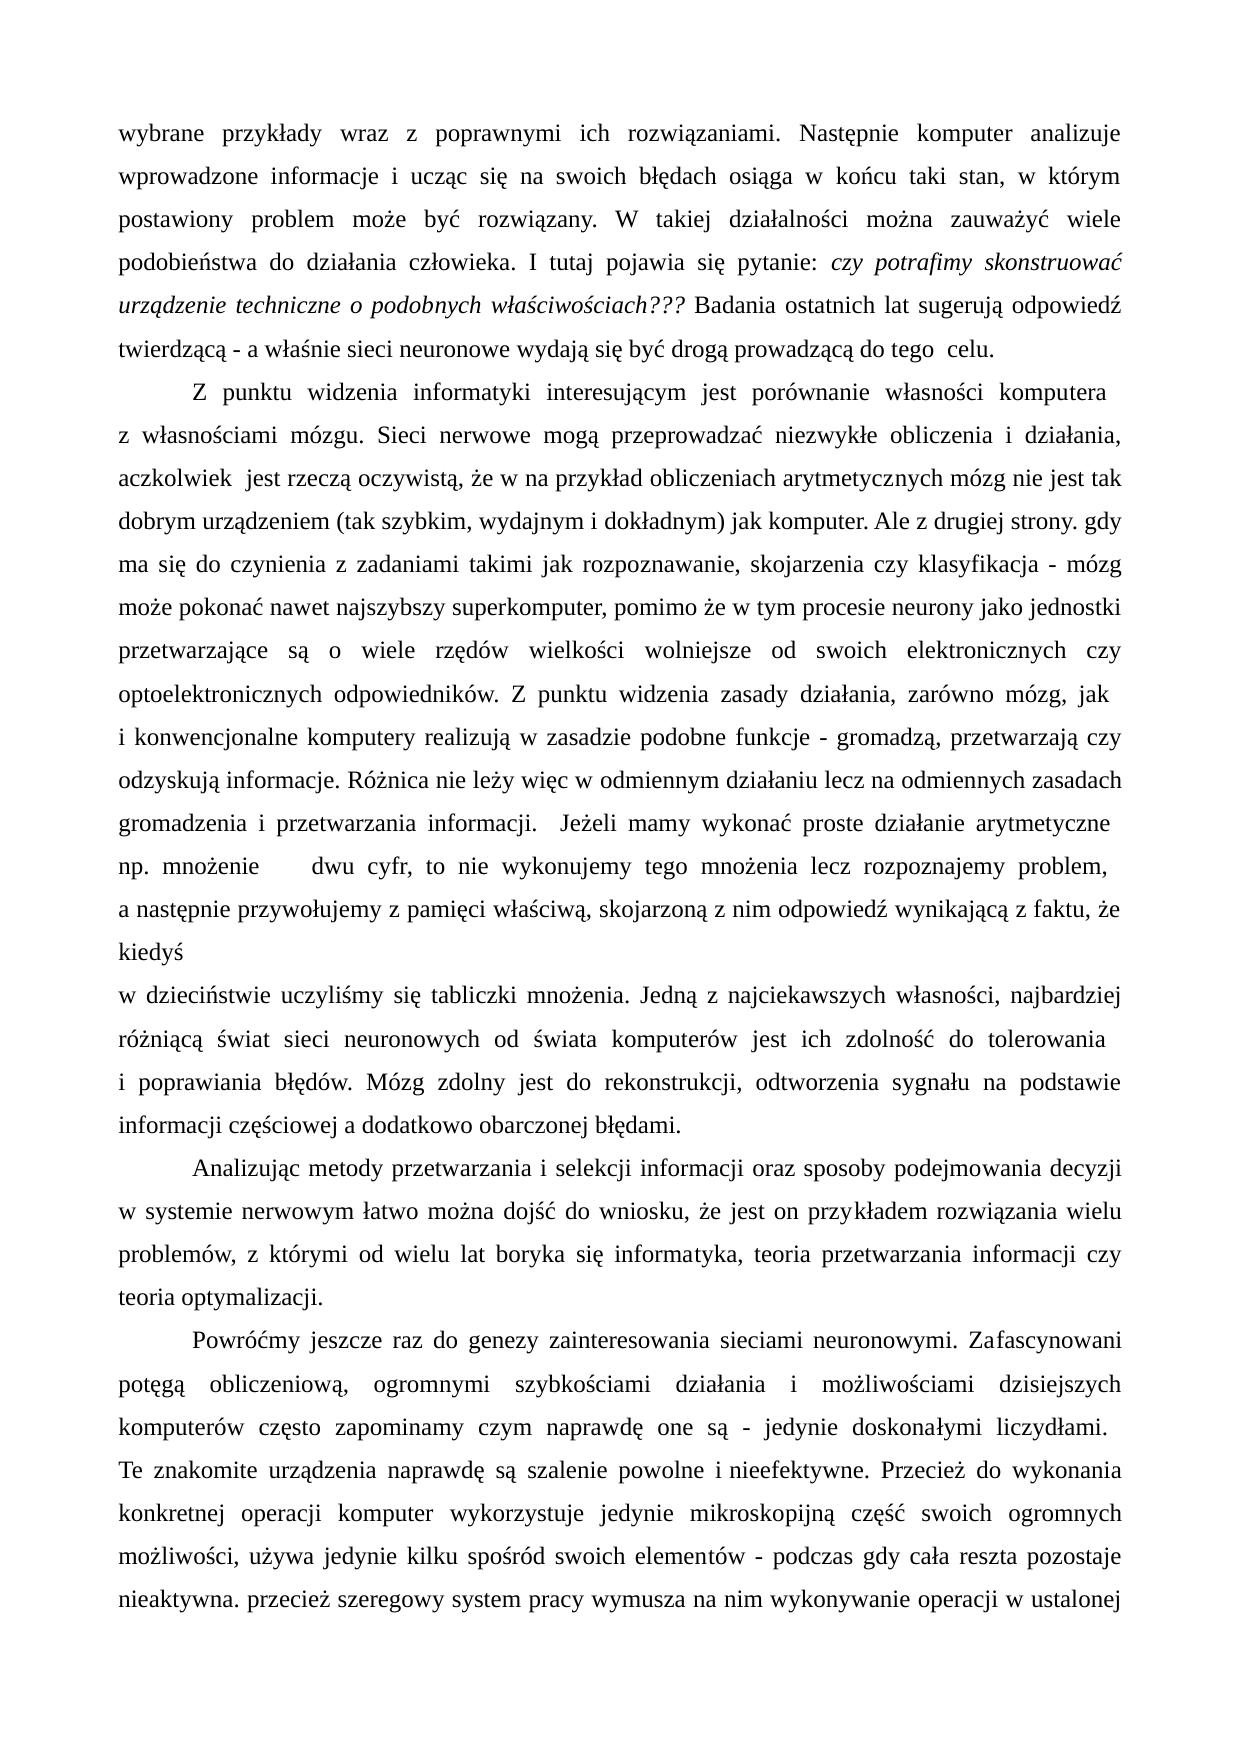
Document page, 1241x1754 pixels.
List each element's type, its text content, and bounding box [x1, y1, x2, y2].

text Analizując metody przetwarzania i selekcji informacji oraz sposoby podejmo­wania decyzji w systemie nerwowym łatwo można dojść do wniosku, że jest on przy­kładem rozwiązania wielu problemów, z którymi od wielu lat boryka się informa­tyka, teoria przetwarzania informacji czy teoria optymalizacji. [118, 1153, 1122, 1311]
text Powróćmy jeszcze raz do genezy zainteresowania sieciami neuronowymi. Za­fascynowani potęgą obliczeniową, ogromnymi szybkościami działania i możliwościami dzisiejszych komputerów często zapominamy czym naprawdę one są - jedynie doskona­łymi liczydłami. Te znakomite urządzenia naprawdę są szalenie powolne i nieefektywne. Przecież do wykonania konkretnej operacji komputer wykorzystuje jedynie mikrosko­pijną część swoich ogromnych możliwości, używa jedynie kilku spośród swoich elemen­tów - podczas gdy cała reszta pozostaje nieaktywna. przecież szeregowy system pracy wymusza na nim wykonywanie operacji w ustalonej [118, 1326, 1122, 1613]
text wybrane przykłady wraz z poprawnymi ich rozwiązaniami. Następnie komputer analizuje wprowadzone informacje i ucząc się na swoich błędach osiąga w końcu taki stan, w którym postawiony problem może być rozwiązany. W takiej działalności można zauważyć wiele podobieństwa do działania człowieka. I tutaj pojawia się pytanie: czy potrafimy skonstruować urządzenie techniczne o podob­nych właściwościach??? Badania ostatnich lat sugerują odpowiedź twierdzącą - a właśnie sieci neuronowe wydają się być drogą prowadzącą do tego celu. [118, 118, 1122, 362]
text Z punktu widzenia informatyki interesującym jest porównanie własności kompu­tera z własnościami mózgu. Sieci nerwowe mogą przeprowadzać niezwykłe obliczenia i działania, aczkolwiek jest rzeczą oczywistą, że w na przykład obliczeniach arytmetycz­nych mózg nie jest tak dobrym urządzeniem (tak szybkim, wydajnym i dokładnym) jak komputer. Ale z drugiej strony. gdy ma się do czynienia z zadaniami takimi jak rozpo­znawanie, skojarzenia czy klasyfikacja - mózg może pokonać nawet najszybszy super­komputer, pomimo że w tym procesie neurony jako jednostki przetwarzające są o wiele rzędów wielkości wolniejsze od swoich elektronicznych czy optoelektronicznych od­powiedników. Z punktu widzenia zasady działania, zarówno mózg, jak i konwencjo­nalne komputery realizują w zasadzie podobne funkcje - gromadzą, przetwarzają czy odzyskują informacje. Różnica nie leży więc w odmiennym działaniu lecz na odmien­nych zasadach gromadzenia i przetwarzania informacji. Jeżeli mamy wykonać proste działanie arytmetyczne np. mnożenie dwu cyfr, to nie wykonujemy tego mnożenia lecz rozpoznajemy problem, a następnie przywołujemy z pamięci właściwą, skojarzoną z nim odpowiedź wynikającą z faktu, że kiedyś w dzieciństwie uczyliśmy się tabliczki mnożenia. Jedną z najciekawszych własności, najbardziej różniącą świat sieci neuronowych od świata komputerów jest ich zdolność do tolerowania i poprawiania błędów. Mózg zdolny jest do rekonstrukcji, odtworzenia sygnału na podstawie informacji częściowej a dodatkowo obarczonej błędami. [118, 377, 1122, 1139]
